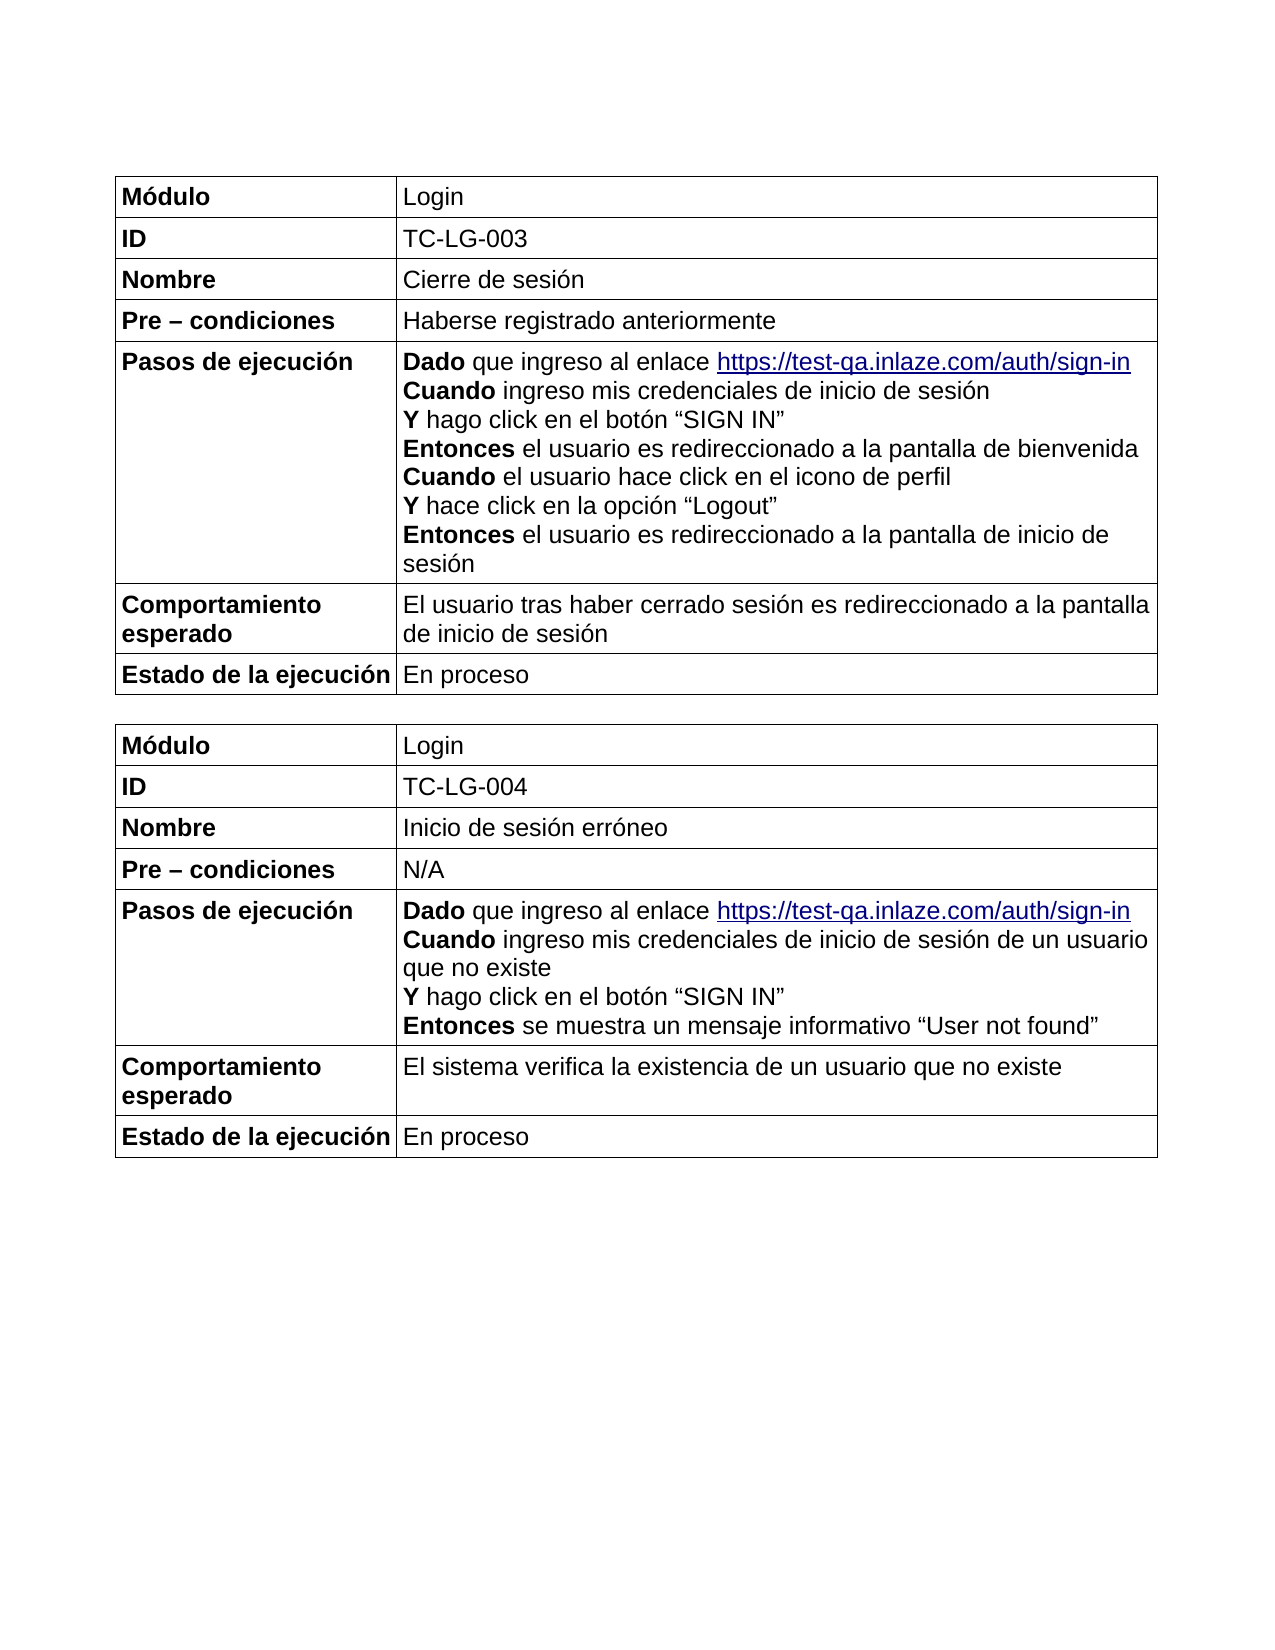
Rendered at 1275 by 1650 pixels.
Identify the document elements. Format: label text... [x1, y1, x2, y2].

table_header Login [397, 177, 1157, 217]
table_cell El usuario tras haber cerrado sesión es redireccionado a la pantalla de inicio de sesión [397, 584, 1157, 653]
table_cell Pasos de ejecución [116, 342, 396, 583]
table_cell Pre – condiciones [116, 849, 396, 889]
table_cell Comportamiento esperado [116, 584, 396, 653]
table_cell En proceso [397, 654, 1157, 694]
table_cell Comportamiento esperado [116, 1046, 396, 1115]
table_cell Dado que ingreso al enlace https://test-qa.inlaze.com/auth/sign-in Cuando ingreso mis credenciales de inicio de sesión de un usuario que no existe Y hago click en el botón “SIGN IN” Entonces se muestra un mensaje informativo “User not found” [397, 890, 1157, 1045]
table_header Módulo [116, 177, 396, 217]
table_header Módulo [116, 725, 396, 765]
table_cell TC-LG-004 [397, 766, 1157, 807]
table_cell Pre – condiciones [116, 300, 396, 341]
table_cell Inicio de sesión erróneo [397, 808, 1157, 848]
table_cell Estado de la ejecución [116, 1116, 396, 1157]
table_cell Cierre de sesión [397, 259, 1157, 299]
table_cell El sistema verifica la existencia de un usuario que no existe [397, 1046, 1157, 1115]
table_cell Nombre [116, 808, 396, 848]
table_cell Dado que ingreso al enlace https://test-qa.inlaze.com/auth/sign-in Cuando ingreso mis credenciales de inicio de sesión Y hago click en el botón “SIGN IN” Entonces el usuario es redireccionado a la pantalla de bienvenida Cuando el usuario hace click en el icono de perfil Y hace click en la opción “Logout” Entonces el usuario es redireccionado a la pantalla de inicio de sesión [397, 342, 1157, 583]
table_cell Pasos de ejecución [116, 890, 396, 1045]
table_cell ID [116, 766, 396, 807]
table_cell N/A [397, 849, 1157, 889]
table_cell En proceso [397, 1116, 1157, 1157]
table_cell TC-LG-003 [397, 218, 1157, 258]
table_cell Haberse registrado anteriormente [397, 300, 1157, 341]
table_header Login [397, 725, 1157, 765]
table_cell Nombre [116, 259, 396, 299]
table_cell ID [116, 218, 396, 258]
table_cell Estado de la ejecución [116, 654, 396, 694]
